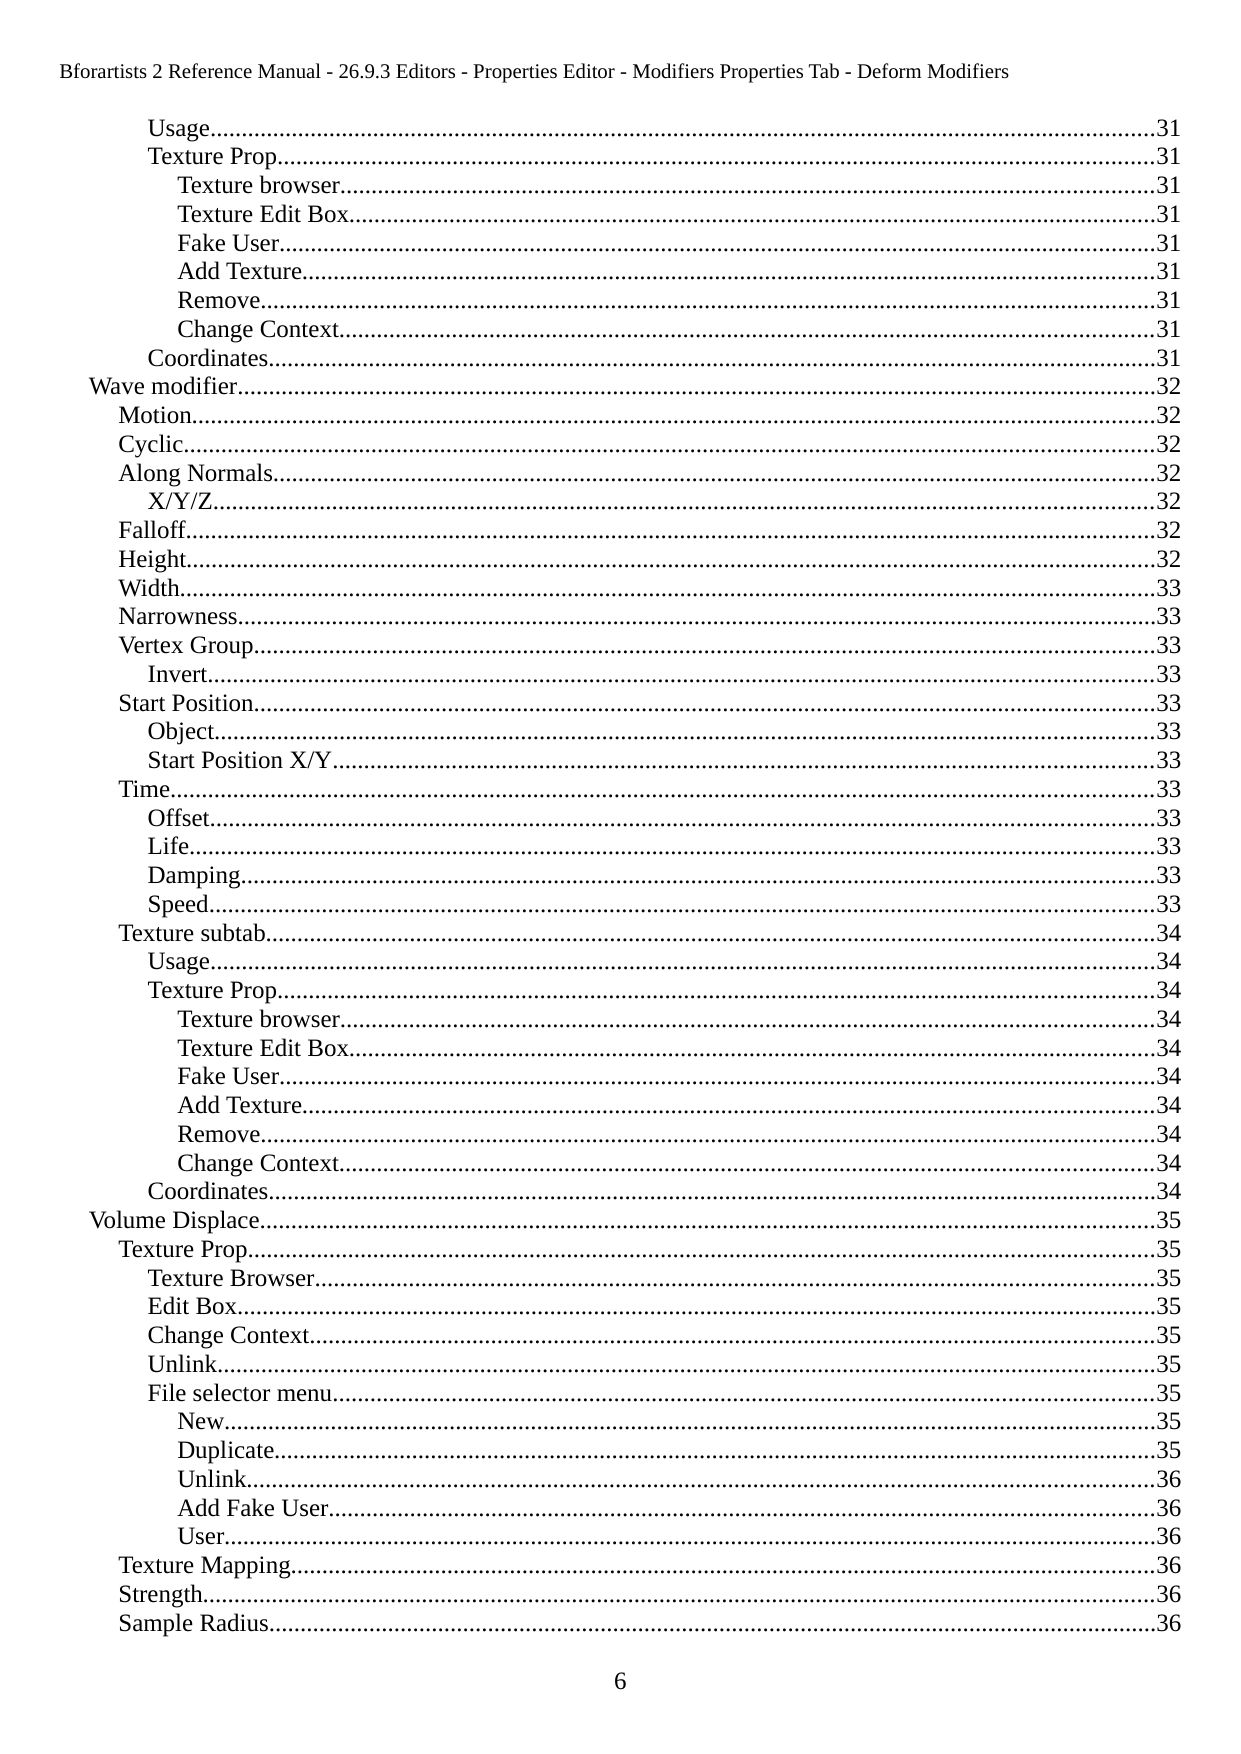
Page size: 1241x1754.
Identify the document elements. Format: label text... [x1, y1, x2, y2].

text Vertex Group 33 [118, 630, 1181, 659]
text File selector menu 35 [147, 1378, 1181, 1406]
text Life 33 [147, 831, 1181, 860]
text Add Fake User 36 [177, 1493, 1181, 1521]
text Texture Prop 31 [147, 141, 1181, 170]
text Texture Edit Box 34 [177, 1033, 1181, 1061]
text Change Context 34 [177, 1148, 1181, 1176]
text Height 32 [118, 544, 1181, 573]
text Along Normals 32 [118, 458, 1181, 486]
text Volume Displace 35 [88, 1205, 1181, 1234]
text Falloff 32 [118, 515, 1181, 544]
text Motion 32 [118, 400, 1181, 429]
text Strength 36 [118, 1579, 1181, 1608]
text Width 33 [118, 573, 1181, 601]
text Object 33 [147, 716, 1181, 745]
text New 35 [177, 1406, 1181, 1435]
text User 36 [177, 1521, 1181, 1550]
text Change Context 35 [147, 1320, 1181, 1349]
text Start Position X/Y 33 [147, 745, 1181, 774]
text Texture Browser 35 [147, 1263, 1181, 1291]
text X/Y/Z 32 [147, 486, 1181, 515]
text Remove 31 [177, 285, 1181, 314]
text Texture Prop 35 [118, 1234, 1181, 1263]
text Remove 34 [177, 1119, 1181, 1148]
text Texture Mapping 36 [118, 1550, 1181, 1579]
text Texture subtab 34 [118, 918, 1181, 946]
text Unlink 35 [147, 1349, 1181, 1378]
text Fake User 34 [177, 1061, 1181, 1090]
text Texture browser 34 [177, 1004, 1181, 1033]
text Unlink 36 [177, 1464, 1181, 1493]
text Change Context 31 [177, 314, 1181, 343]
text Texture Prop 34 [147, 975, 1181, 1004]
text Texture browser 31 [177, 170, 1181, 199]
text Fake User 31 [177, 228, 1181, 256]
text Time 33 [118, 774, 1181, 803]
text Texture Edit Box 31 [177, 199, 1181, 228]
text Speed 33 [147, 889, 1181, 918]
text Usage 31 [147, 113, 1181, 141]
text Narrowness 33 [118, 601, 1181, 630]
text Sample Radius 36 [118, 1608, 1181, 1636]
text Add Texture 34 [177, 1090, 1181, 1119]
text Wave modifier 32 [88, 371, 1181, 400]
text Damping 33 [147, 860, 1181, 889]
text Offset 33 [147, 803, 1181, 831]
text Coordinates 31 [147, 343, 1181, 371]
text Add Texture 31 [177, 256, 1181, 285]
text Duplicate 35 [177, 1435, 1181, 1464]
text Start Position 33 [118, 688, 1181, 716]
text Edit Box 35 [147, 1291, 1181, 1320]
text Cyclic 32 [118, 429, 1181, 458]
text Usage 34 [147, 946, 1181, 975]
text Invert 33 [147, 659, 1181, 688]
text Coordinates 34 [147, 1176, 1181, 1205]
